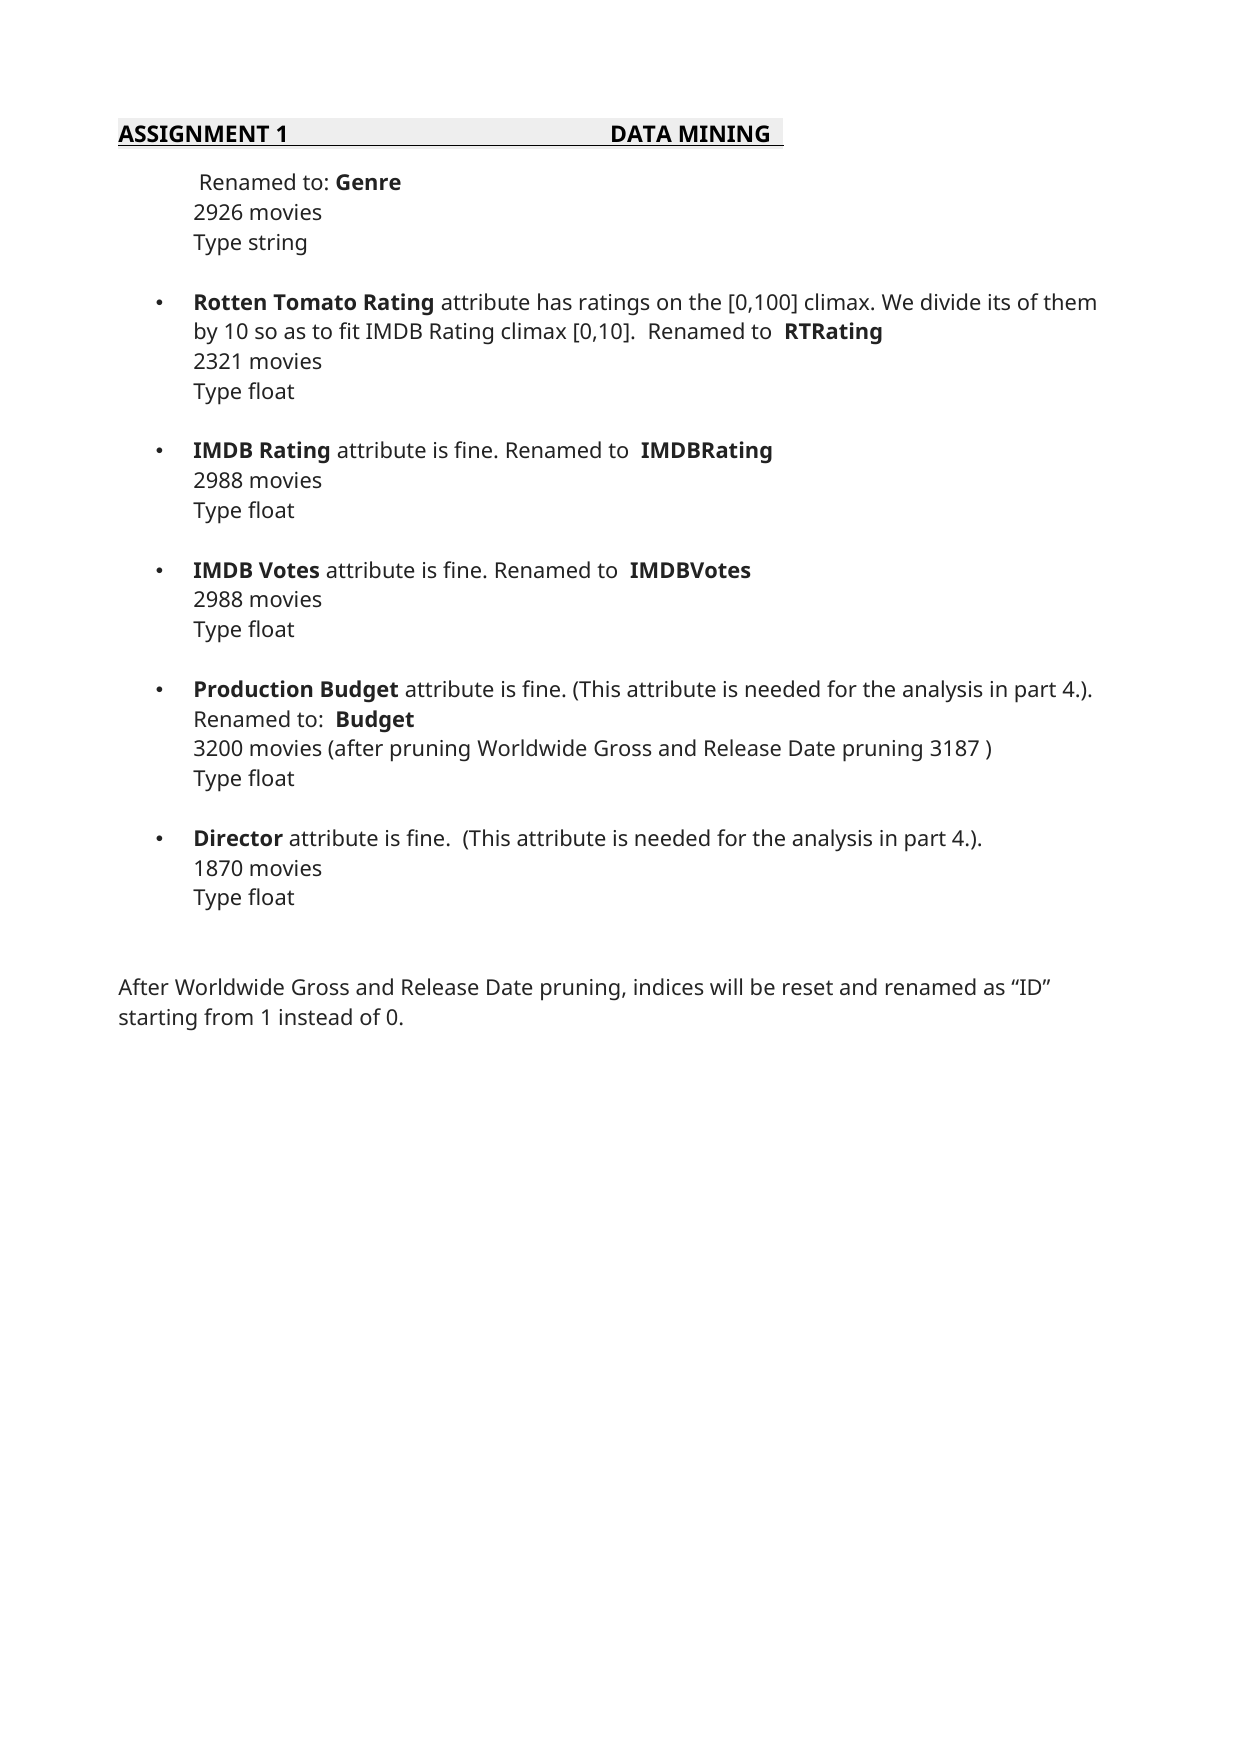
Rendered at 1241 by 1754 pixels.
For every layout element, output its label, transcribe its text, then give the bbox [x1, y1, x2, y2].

list Production Budget attribute is fine. (This attribute is needed for the analysis in part 4.). [156, 674, 1122, 704]
list 2988 movies [156, 465, 1122, 495]
list 1870 movies [156, 853, 1122, 882]
list 2988 movies [156, 584, 1122, 614]
list Type string [156, 227, 1122, 257]
list IMDB Rating attribute is fine. Renamed to IMDBRating [156, 436, 1122, 465]
list Type float [156, 495, 1122, 525]
list 2926 movies [156, 197, 1122, 227]
list Renamed to: Genre [156, 167, 1122, 197]
list Type float [156, 376, 1122, 406]
list Type float [156, 763, 1122, 793]
list Type float [156, 882, 1122, 912]
text After Worldwide Gross and Release Date pruning, indices will be reset and renamed as “ID” starting from 1 instead of 0. [118, 972, 1122, 1031]
list Renamed to: Budget [156, 704, 1122, 733]
list IMDB Votes attribute is fine. Renamed to IMDBVotes [156, 555, 1122, 584]
list 3200 movies (after pruning Worldwide Gross and Release Date pruning 3187 ) [156, 733, 1122, 763]
list Type float [156, 614, 1122, 644]
list 2321 movies [156, 346, 1122, 376]
list Director attribute is fine. (This attribute is needed for the analysis in part 4.). [156, 823, 1122, 853]
list Rotten Tomato Rating attribute has ratings on the [0,100] climax. We divide its of them by 10 so as to fit IMDB Rating climax [0,10]. Renamed to RTRating [156, 287, 1122, 346]
